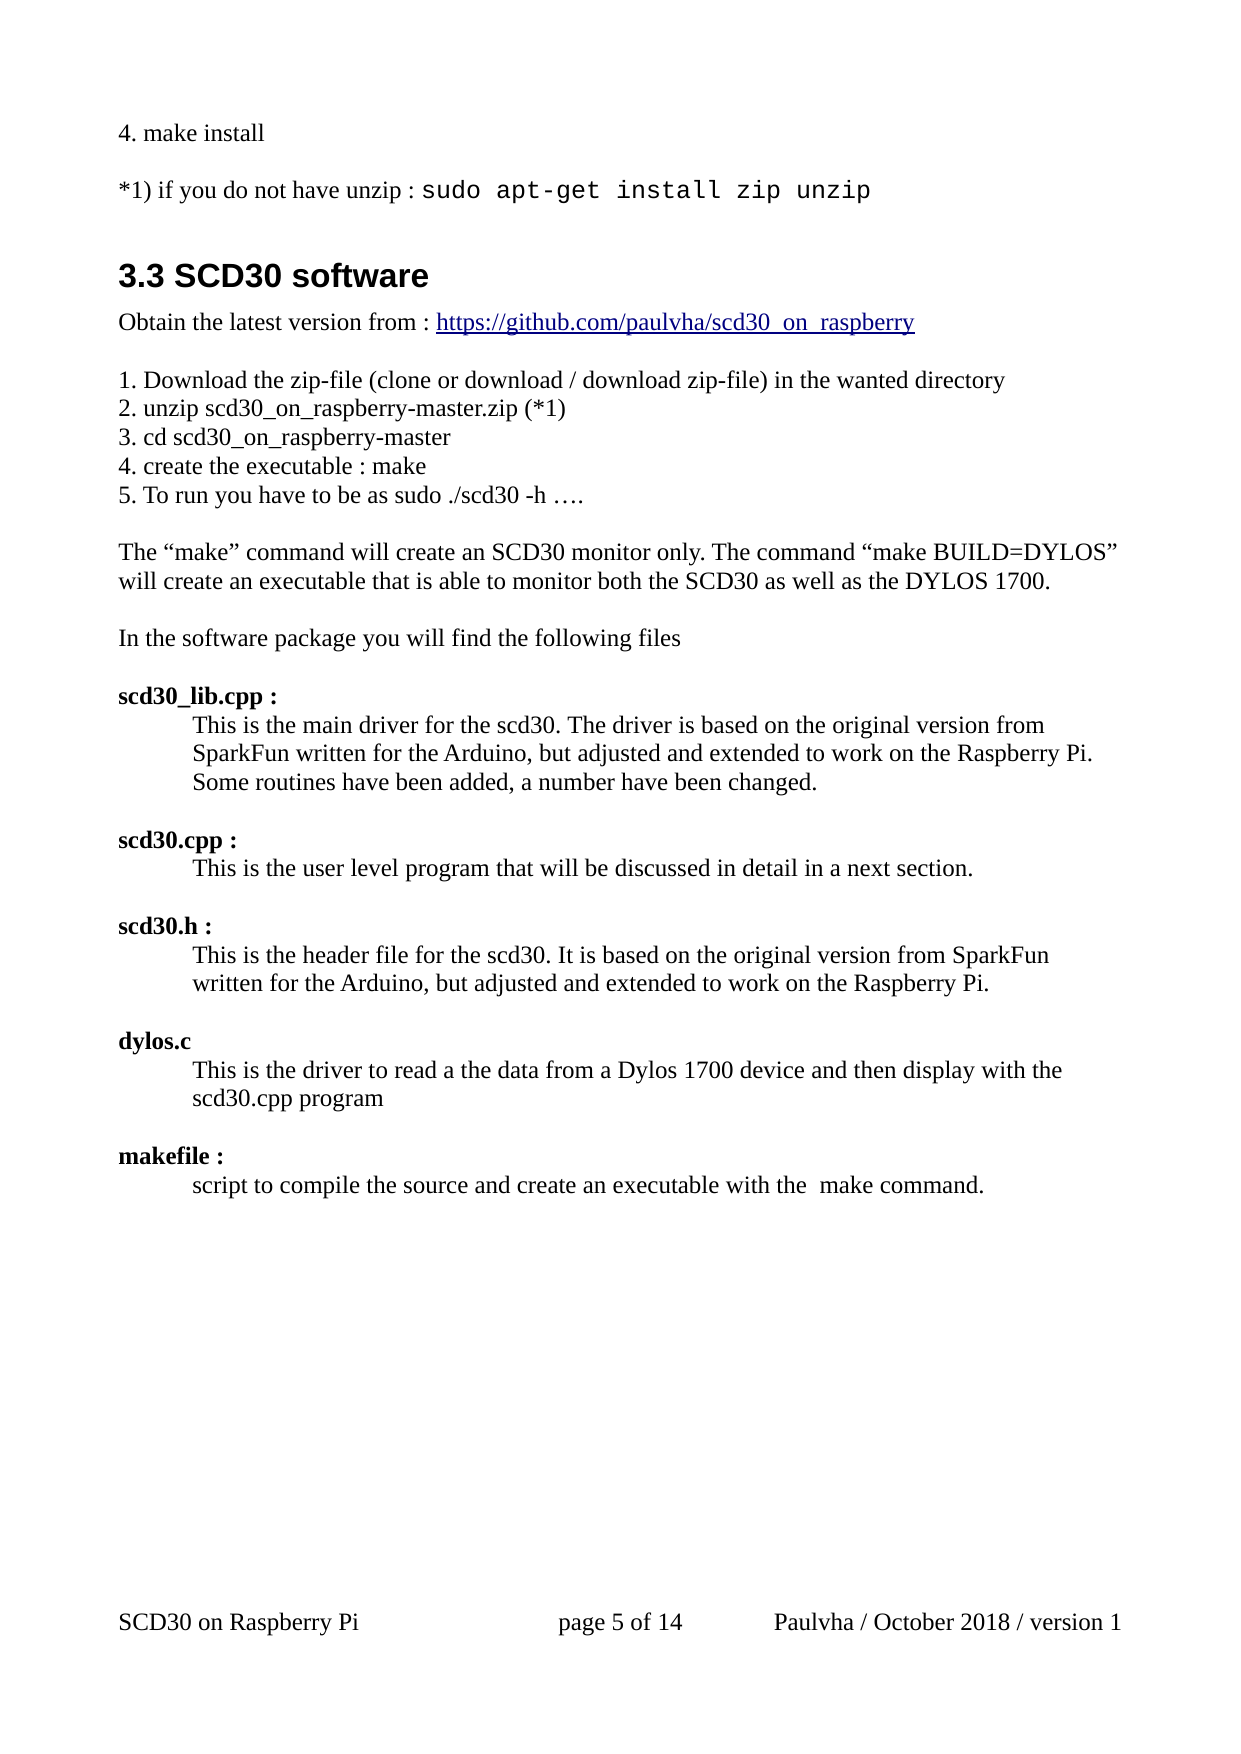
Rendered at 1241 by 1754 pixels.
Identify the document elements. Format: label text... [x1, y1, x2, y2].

text scd30.h : [118, 911, 1122, 940]
text *1) if you do not have unzip : sudo apt-get install zip unzip [118, 176, 1122, 206]
text This is the user level program that will be discussed in detail in a next section. [192, 853, 1122, 882]
text 3. cd scd30_on_raspberry-master [118, 422, 1122, 451]
text This is the main driver for the scd30. The driver is based on the original version from SparkFun written for the Arduino, but adjusted and extended to work on the Raspberry Pi. Some routines have been added, a number have been changed. [192, 710, 1122, 796]
text The “make” command will create an SCD30 monitor only. The command “make BUILD=DYLOS” will create an executable that is able to monitor both the SCD30 as well as the DYLOS 1700. [118, 537, 1122, 595]
text 4. create the executable : make [118, 451, 1122, 480]
text 5. To run you have to be as sudo ./scd30 -h …. [118, 480, 1122, 508]
text 2. unzip scd30_on_raspberry-master.zip (*1) [118, 393, 1122, 422]
text This is the driver to read a the data from a Dylos 1700 device and then display with the scd30.cpp program [192, 1055, 1122, 1112]
text In the software package you will find the following files [118, 623, 1122, 652]
text scd30.cpp : [118, 825, 1122, 853]
text 4. make install [118, 118, 1122, 147]
text script to compile the source and create an executable with the make command. [118, 1170, 1122, 1198]
text makefile : [118, 1141, 1122, 1170]
text Obtain the latest version from : https://github.com/paulvha/scd30_on_raspberry [118, 307, 1122, 336]
text This is the header file for the scd30. It is based on the original version from SparkFun written for the Arduino, but adjusted and extended to work on the Raspberry Pi. [192, 940, 1122, 997]
text dylos.c [118, 1026, 1122, 1055]
subtitle 3.3 SCD30 software [118, 256, 1122, 295]
text scd30_lib.cpp : [118, 681, 1122, 710]
text 1. Download the zip-file (clone or download / download zip-file) in the wanted directory [118, 365, 1122, 393]
